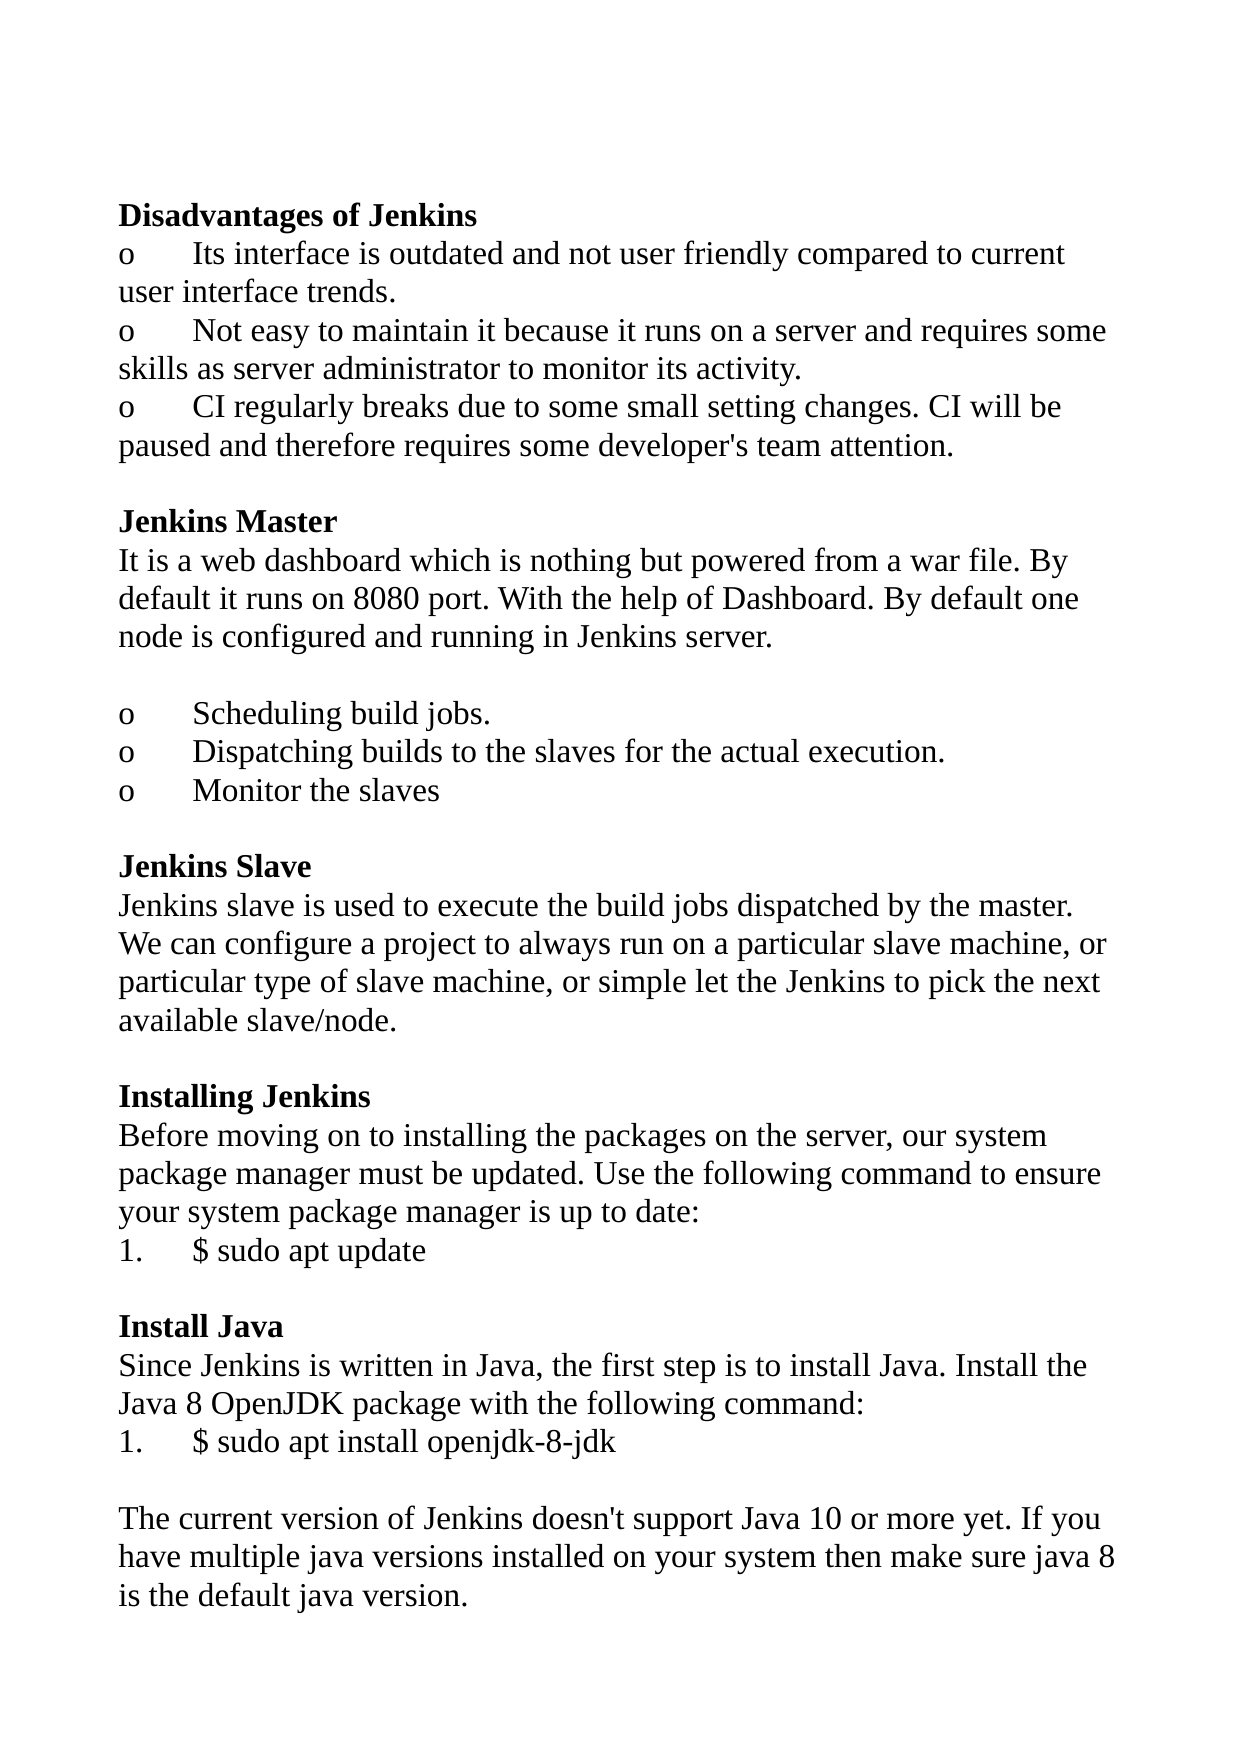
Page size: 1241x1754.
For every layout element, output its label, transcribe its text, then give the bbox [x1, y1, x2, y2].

text 1. $ sudo apt install openjdk-8-jdk [118, 1421, 1122, 1460]
text o Monitor the slaves [118, 770, 1122, 808]
text Jenkins Slave [118, 846, 1122, 885]
text Installing Jenkins [118, 1076, 1122, 1115]
text o Scheduling build jobs. [118, 693, 1122, 731]
text o Not easy to maintain it because it runs on a server and requires some skills as server administrator to monitor its activity. [118, 310, 1122, 386]
text 1. $ sudo apt update [118, 1230, 1122, 1268]
text Jenkins Master [118, 501, 1122, 540]
text Install Java [118, 1306, 1122, 1345]
text Before moving on to installing the packages on the server, our system package manager must be updated. Use the following command to ensure your system package manager is up to date: [118, 1115, 1122, 1230]
text o Dispatching builds to the slaves for the actual execution. [118, 731, 1122, 770]
text o CI regularly breaks due to some small setting changes. CI will be paused and therefore requires some developer's team attention. [118, 386, 1122, 463]
text o Its interface is outdated and not user friendly compared to current user interface trends. [118, 233, 1122, 310]
text The current version of Jenkins doesn't support Java 10 or more yet. If you have multiple java versions installed on your system then make sure java 8 is the default java version. [118, 1498, 1122, 1613]
text Disadvantages of Jenkins [118, 195, 1122, 233]
text Since Jenkins is written in Java, the first step is to install Java. Install the Java 8 OpenJDK package with the following command: [118, 1345, 1122, 1421]
text Jenkins slave is used to execute the build jobs dispatched by the master. We can configure a project to always run on a particular slave machine, or particular type of slave machine, or simple let the Jenkins to pick the next available slave/node. [118, 885, 1122, 1038]
text It is a web dashboard which is nothing but powered from a war file. By default it runs on 8080 port. With the help of Dashboard. By default one node is configured and running in Jenkins server. [118, 540, 1122, 655]
